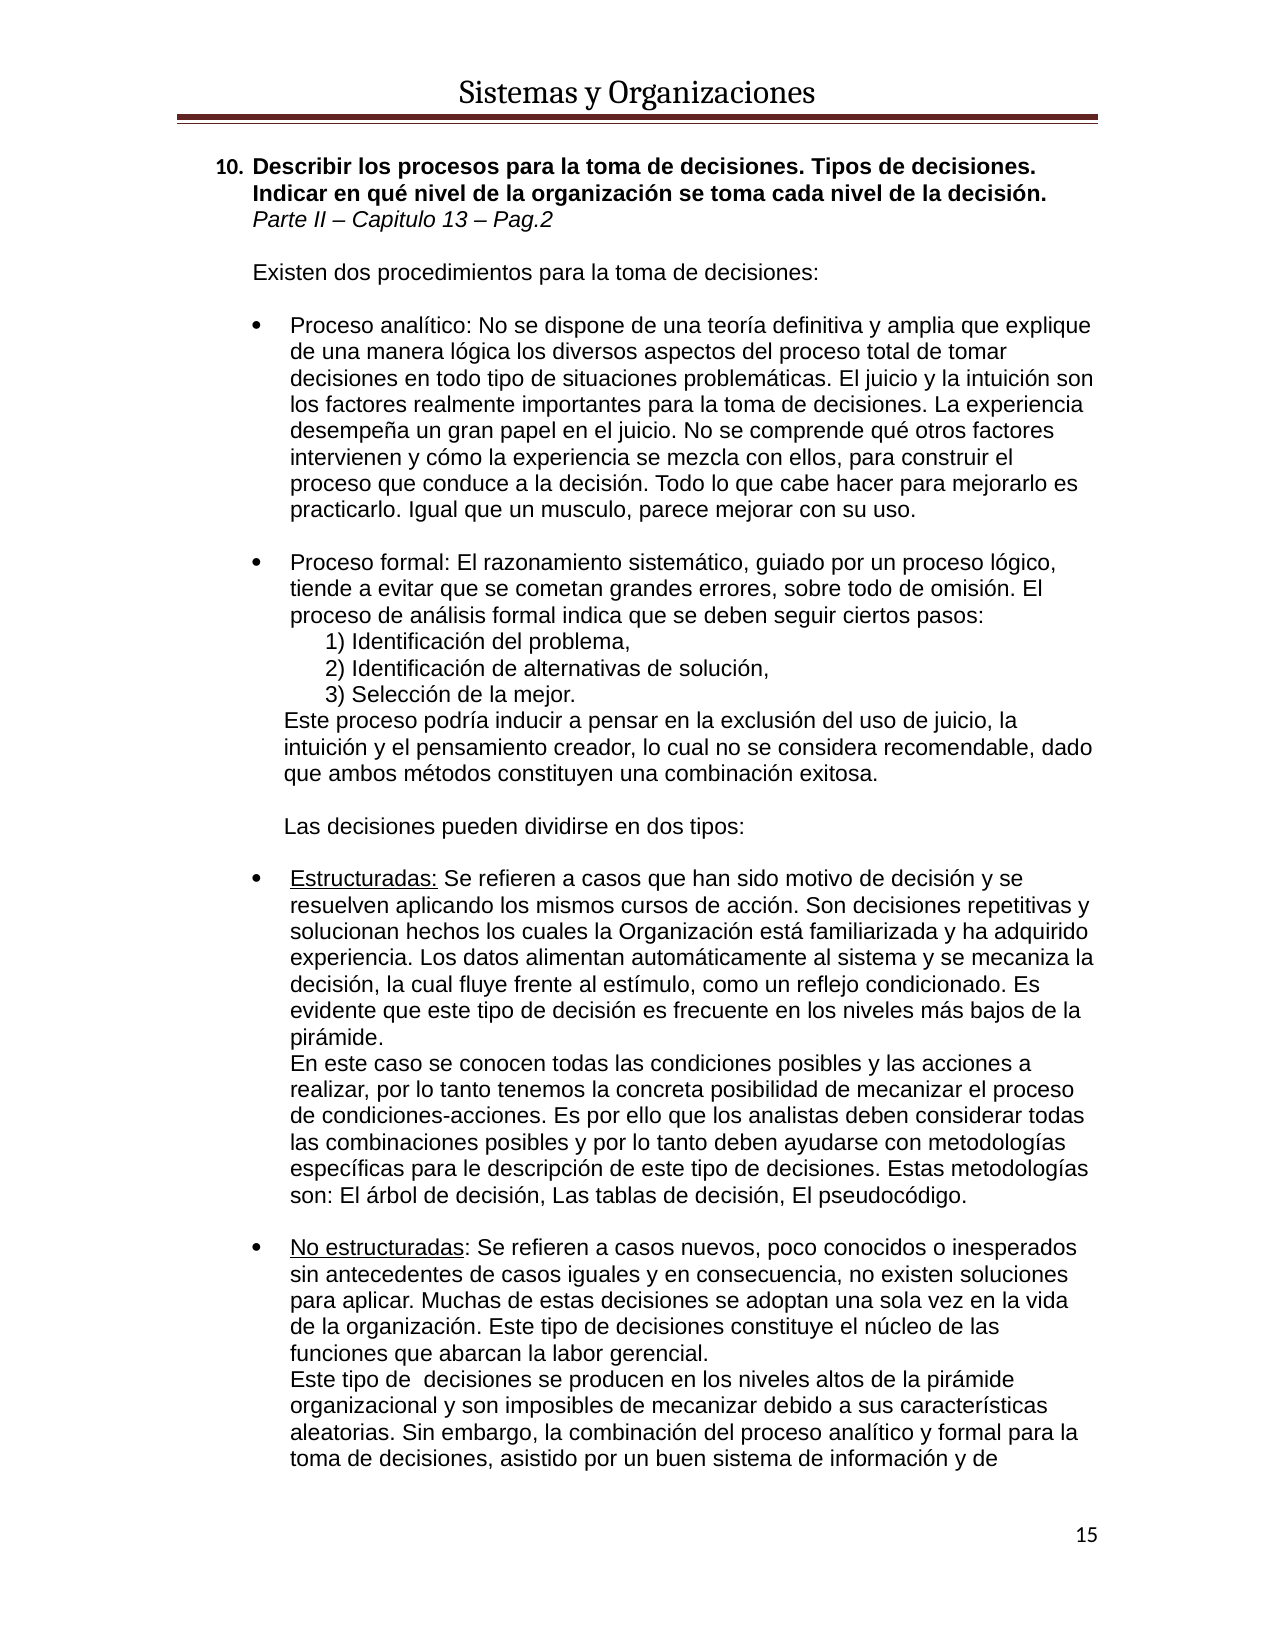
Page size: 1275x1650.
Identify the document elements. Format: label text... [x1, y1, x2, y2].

list No estructuradas: Se refieren a casos nuevos, poco conocidos o inesperados sin antecedentes de casos iguales y en consecuencia, no existen soluciones para aplicar. Muchas de estas decisiones se adoptan una sola vez en la vida de la organización. Este tipo de decisiones constituye el núcleo de las funciones que abarcan la labor gerencial. [252, 1234, 1098, 1366]
list Existen dos procedimientos para la toma de decisiones: [252, 259, 1098, 286]
text 2) Identificación de alternativas de solución, [251, 654, 1098, 681]
text 1) Identificación del problema, [251, 628, 1098, 654]
text 3) Selección de la mejor. [251, 681, 1098, 707]
list Este tipo de decisiones se producen en los niveles altos de la pirámide organizacional y son imposibles de mecanizar debido a sus características aleatorias. Sin embargo, la combinación del proceso analítico y formal para la toma de decisiones, asistido por un buen sistema de información y de [290, 1366, 1098, 1471]
list En este caso se conocen todas las condiciones posibles y las acciones a realizar, por lo tanto tenemos la concreta posibilidad de mecanizar el proceso de condiciones-acciones. Es por ello que los analistas deben considerar todas las combinaciones posibles y por lo tanto deben ayudarse con metodologías específicas para le descripción de este tipo de decisiones. Estas metodologías son: El árbol de decisión, Las tablas de decisión, El pseudocódigo. [290, 1050, 1098, 1208]
text Este proceso podría inducir a pensar en la exclusión del uso de juicio, la intuición y el pensamiento creador, lo cual no se considera recomendable, dado que ambos métodos constituyen una combinación exitosa. [283, 707, 1098, 786]
list Estructuradas: Se refieren a casos que han sido motivo de decisión y se resuelven aplicando los mismos cursos de acción. Son decisiones repetitivas y solucionan hechos los cuales la Organización está familiarizada y ha adquirido experiencia. Los datos alimentan automáticamente al sistema y se mecaniza la decisión, la cual fluye frente al estímulo, como un reflejo condicionado. Es evidente que este tipo de decisión es frecuente en los niveles más bajos de la pirámide. [252, 865, 1098, 1050]
list Proceso formal: El razonamiento sistemático, guiado por un proceso lógico, tiende a evitar que se cometan grandes errores, sobre todo de omisión. El proceso de análisis formal indica que se deben seguir ciertos pasos: [252, 549, 1098, 628]
list Describir los procesos para la toma de decisiones. Tipos de decisiones. Indicar en qué nivel de la organización se toma cada nivel de la decisión. Parte II – Capitulo 13 – Pag.2 [215, 152, 1098, 233]
list Las decisiones pueden dividirse en dos tipos: [252, 813, 1098, 839]
list Proceso analítico: No se dispone de una teoría definitiva y amplia que explique de una manera lógica los diversos aspectos del proceso total de tomar decisiones en todo tipo de situaciones problemáticas. El juicio y la intuición son los factores realmente importantes para la toma de decisiones. La experiencia desempeña un gran papel en el juicio. No se comprende qué otros factores intervienen y cómo la experiencia se mezcla con ellos, para construir el proceso que conduce a la decisión. Todo lo que cabe hacer para mejorarlo es practicarlo. Igual que un musculo, parece mejorar con su uso. [252, 312, 1098, 523]
